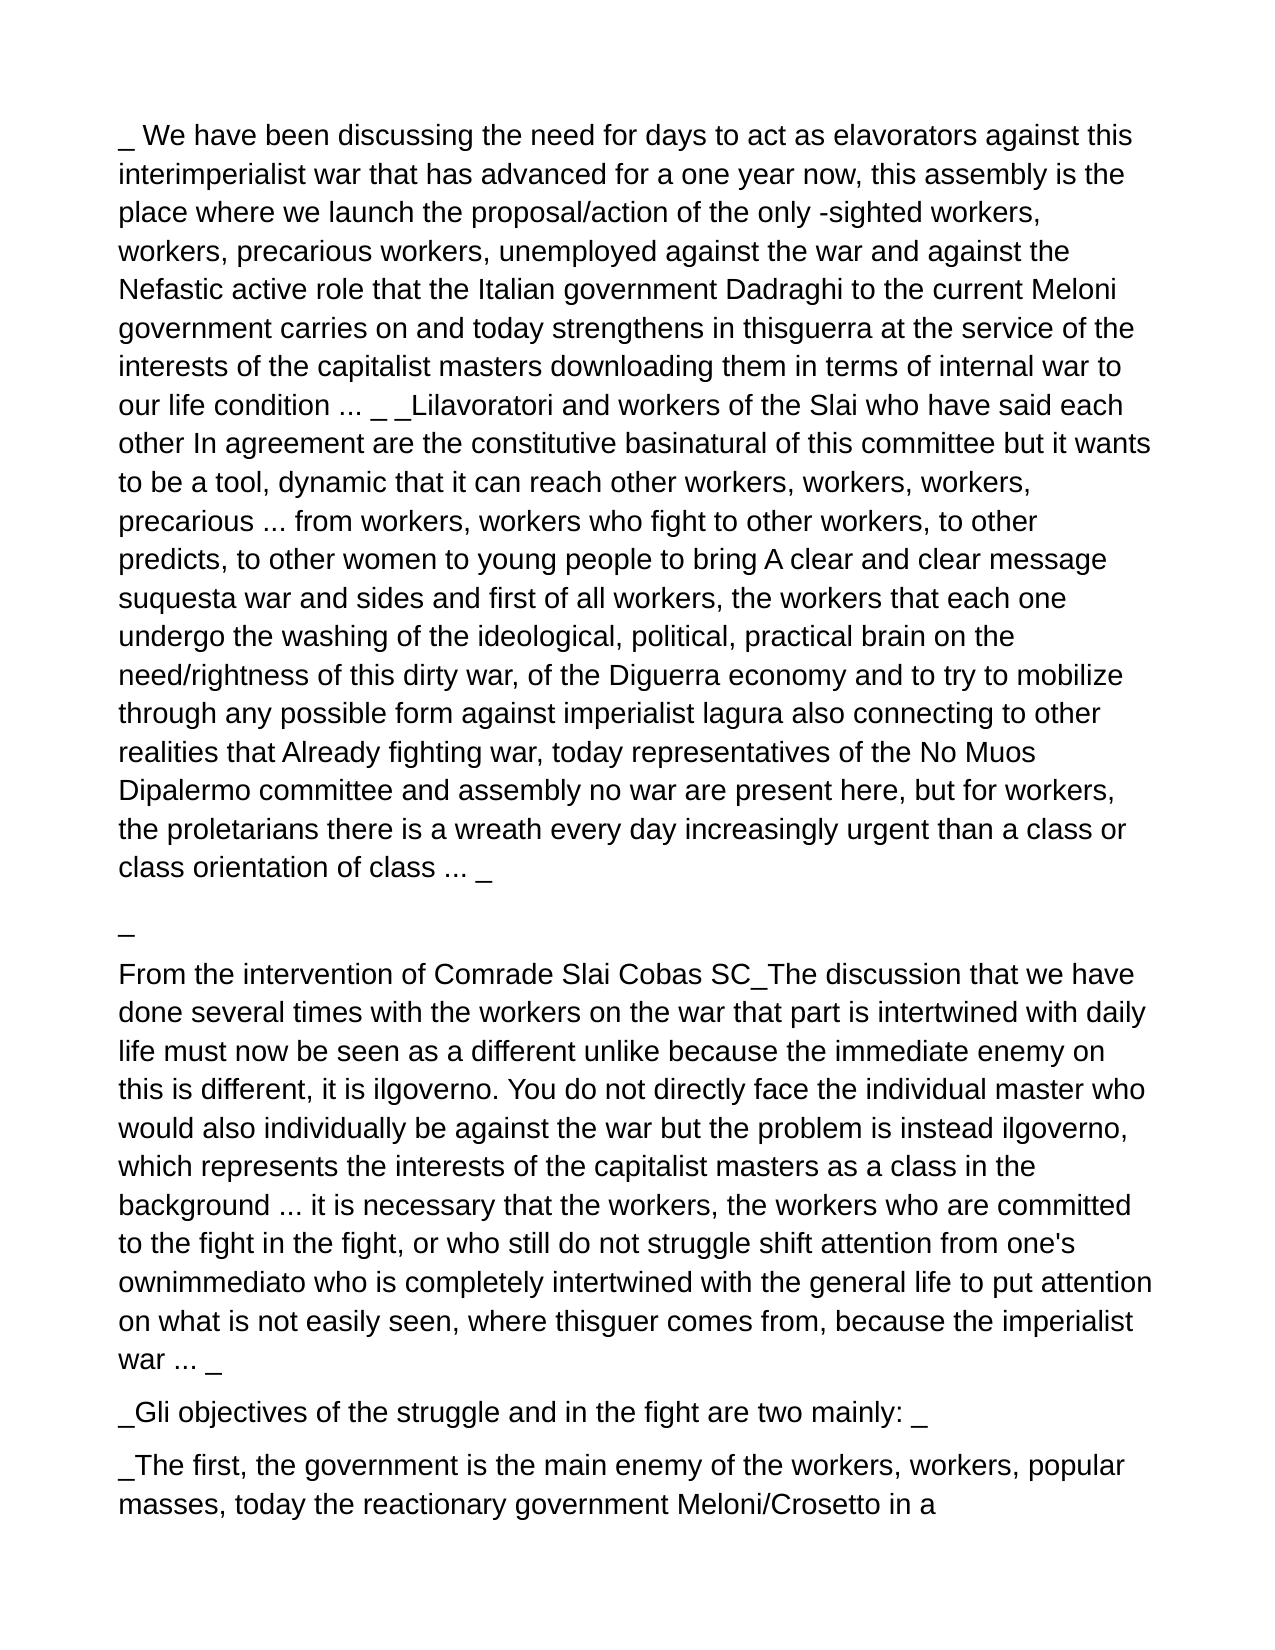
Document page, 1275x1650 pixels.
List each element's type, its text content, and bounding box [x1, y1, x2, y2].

text _ [118, 903, 1157, 937]
text From the intervention of Comrade Slai Cobas SC_The discussion that we have done several times with the workers on the war that part is intertwined with daily life must now be seen as a different unlike because the immediate enemy on this is different, it is ilgoverno. You do not directly face the individual master who would also individually be against the war but the problem is instead ilgoverno, which represents the interests of the capitalist masters as a class in the background ... it is necessary that the workers, the workers who are committed to the fight in the fight, or who still do not struggle shift attention from one's ownimmediato who is completely intertwined with the general life to put attention on what is not easily seen, where thisguer comes from, because the imperialist war ... _ [118, 957, 1157, 1376]
text _The first, the government is the main enemy of the workers, workers, popular masses, today the reactionary government Meloni/Crosetto in a [118, 1448, 1157, 1520]
text _ We have been discussing the need for days to act as elavorators against this interimperialist war that has advanced for a one year now, this assembly is the place where we launch the proposal/action of the only -sighted workers, workers, precarious workers, unemployed against the war and against the Nefastic active role that the Italian government Dadraghi to the current Meloni government carries on and today strengthens in thisguerra at the service of the interests of the capitalist masters downloading them in terms of internal war to our life condition ... _ _Lilavoratori and workers of the Slai who have said each other In agreement are the constitutive basinatural of this committee but it wants to be a tool, dynamic that it can reach other workers, workers, workers, precarious ... from workers, workers who fight to other workers, to other predicts, to other women to young people to bring A clear and clear message suquesta war and sides and first of all workers, the workers that each one undergo the washing of the ideological, political, practical brain on the need/rightness of this dirty war, of the Diguerra economy and to try to mobilize through any possible form against imperialist lagura also connecting to other realities that Already fighting war, today representatives of the No Muos Dipalermo committee and assembly no war are present here, but for workers, the proletarians there is a wreath every day increasingly urgent than a class or class orientation of class ... _ [118, 118, 1157, 884]
text _Gli objectives of the struggle and in the fight are two mainly: _ [118, 1395, 1157, 1429]
